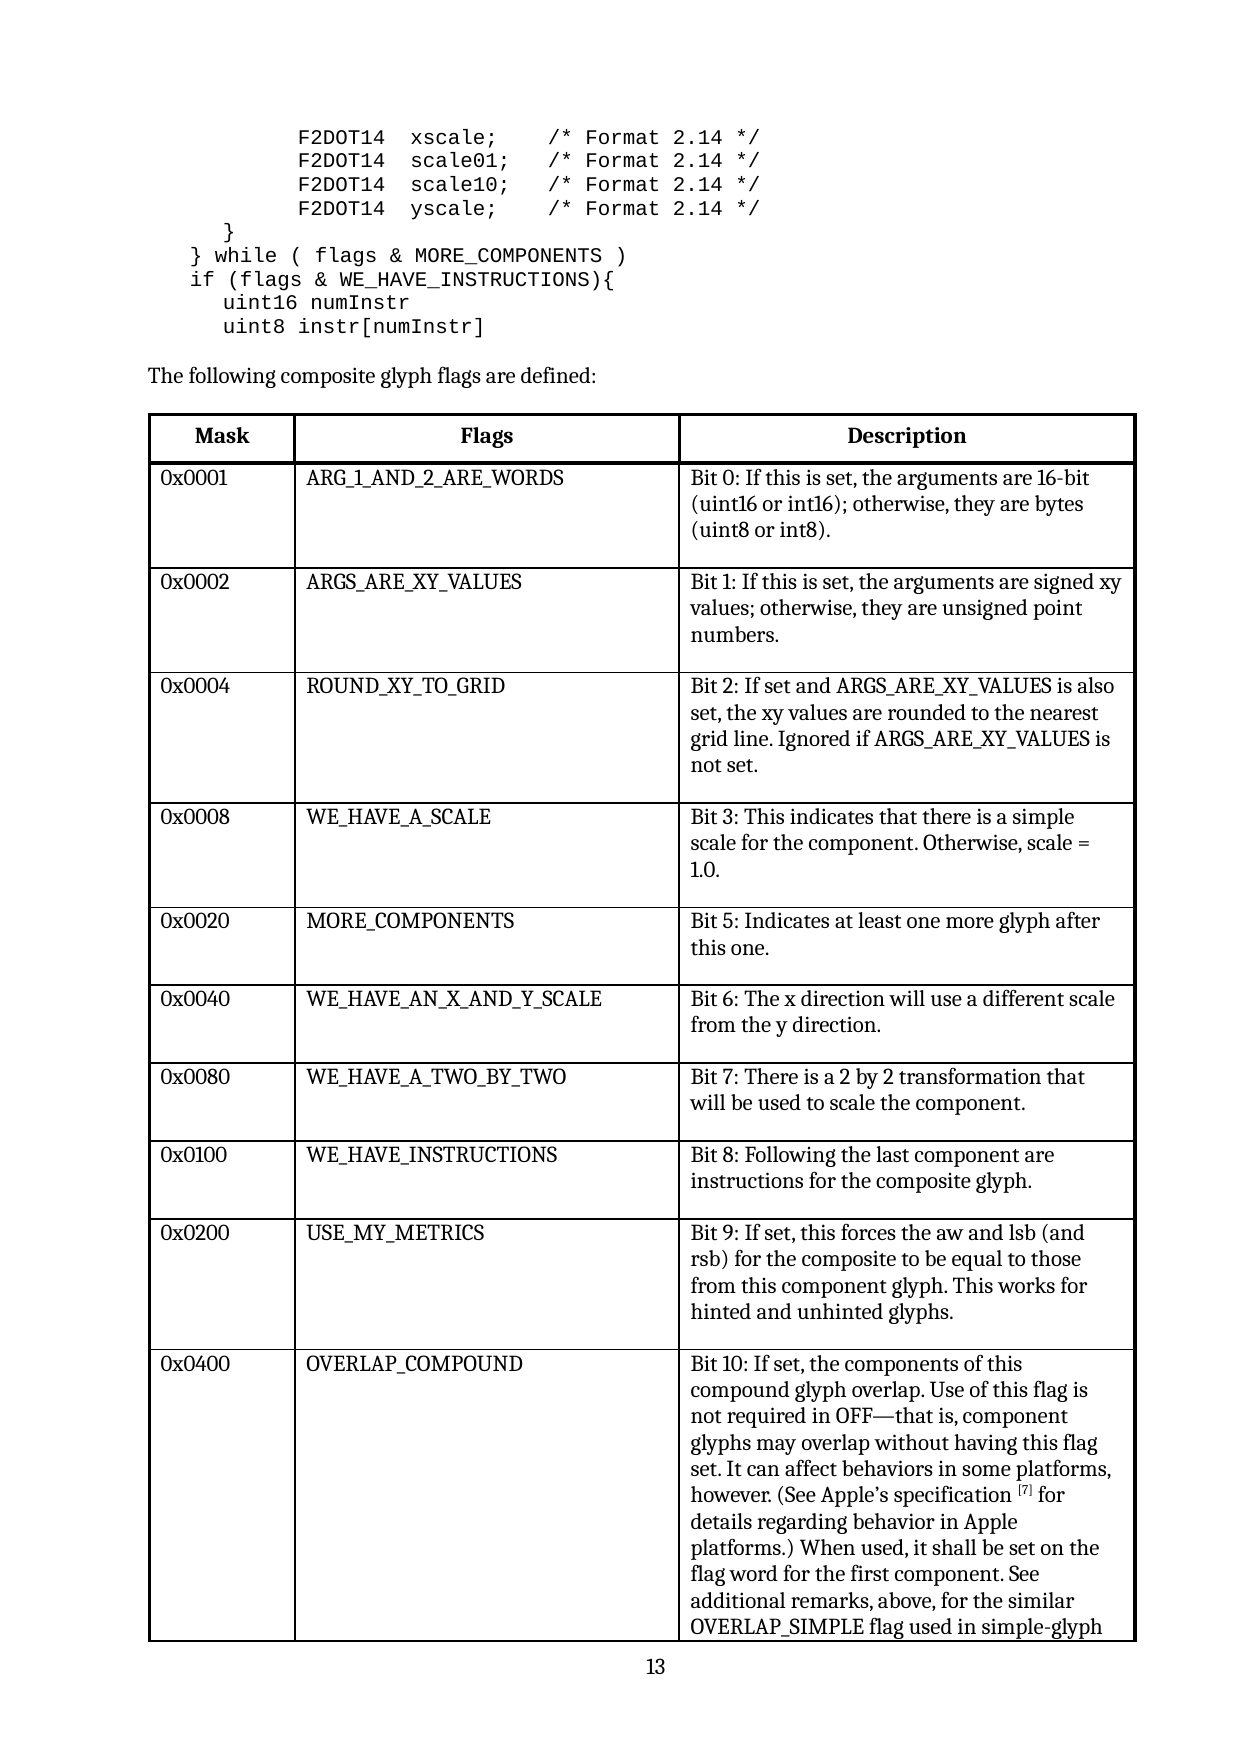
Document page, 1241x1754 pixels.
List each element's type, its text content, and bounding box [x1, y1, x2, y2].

table_cell Bit 6: The x direction will use a different scale from the y direction. [680, 986, 1133, 1062]
text } while ( flags & MORE_COMPONENTS ) [189, 245, 1163, 269]
text The following composite glyph flags are defined: [148, 363, 1163, 389]
table_cell WE_HAVE_AN_X_AND_Y_SCALE [296, 986, 678, 1062]
table_cell Bit 0: If this is set, the arguments are 16-bit (uint16 or int16); otherwise, they are bytes (uint8 or int8). [680, 465, 1133, 567]
table_header Mask [151, 416, 293, 461]
table_cell 0x0002 [151, 569, 294, 672]
text F2DOT14 scale01; /* Format 2.14 */ [189, 150, 1163, 174]
table_cell ROUND_XY_TO_GRID [296, 673, 678, 802]
text if (flags & WE_HAVE_INSTRUCTIONS){ [189, 269, 1163, 292]
table_header Flags [296, 416, 678, 461]
text uint8 instr[numInstr] [189, 316, 1163, 339]
text F2DOT14 scale10; /* Format 2.14 */ [189, 174, 1163, 198]
table_cell Bit 5: Indicates at least one more glyph after this one. [680, 908, 1133, 984]
table_cell Bit 7: There is a 2 by 2 transformation that will be used to scale the component. [680, 1064, 1133, 1140]
text F2DOT14 xscale; /* Format 2.14 */ [189, 127, 1163, 150]
table_cell 0x0004 [151, 673, 294, 802]
table_cell WE_HAVE_A_TWO_BY_TWO [296, 1064, 678, 1140]
table_cell MORE_COMPONENTS [296, 908, 678, 984]
table_cell 0x0008 [151, 804, 294, 906]
table_header Description [681, 416, 1133, 461]
table_cell ARG_1_AND_2_ARE_WORDS [296, 465, 678, 567]
table_cell ARGS_ARE_XY_VALUES [296, 569, 678, 672]
text F2DOT14 yscale; /* Format 2.14 */ [189, 198, 1163, 221]
table_cell 0x0200 [151, 1220, 294, 1349]
table_cell WE_HAVE_INSTRUCTIONS [296, 1142, 678, 1218]
table_cell 0x0040 [151, 986, 294, 1062]
table_cell 0x0080 [151, 1064, 294, 1140]
text uint16 numInstr [189, 292, 1163, 316]
table_cell USE_MY_METRICS [296, 1220, 678, 1349]
table_cell OVERLAP_COMPOUND [296, 1350, 678, 1640]
table_cell Bit 10: If set, the components of this compound glyph overlap. Use of this flag is not required in OFF—that is, component glyphs may overlap without having this flag set. It can affect behaviors in some platforms, however. (See Apple’s specification [7] for details regarding behavior in Apple platforms.) When used, it shall be set on the flag word for the first component. See additional remarks, above, for the similar OVERLAP_SIMPLE flag used in simple-glyph [680, 1350, 1133, 1640]
table_cell 0x0100 [151, 1142, 294, 1218]
table_cell Bit 8: Following the last component are instructions for the composite glyph. [680, 1142, 1133, 1218]
table_cell Bit 9: If set, this forces the aw and lsb (and rsb) for the composite to be equal to those from this component glyph. This works for hinted and unhinted glyphs. [680, 1220, 1133, 1349]
table_cell 0x0001 [151, 465, 294, 567]
table_cell Bit 1: If this is set, the arguments are signed xy values; otherwise, they are unsigned point numbers. [680, 569, 1133, 672]
table_cell 0x0400 [151, 1350, 294, 1640]
table_cell WE_HAVE_A_SCALE [296, 804, 678, 906]
table_cell Bit 3: This indicates that there is a simple scale for the component. Otherwise, scale = 1.0. [680, 804, 1133, 906]
table_cell Bit 2: If set and ARGS_ARE_XY_VALUES is also set, the xy values are rounded to the nearest grid line. Ignored if ARGS_ARE_XY_VALUES is not set. [680, 673, 1133, 802]
text } [189, 221, 1163, 245]
table_cell 0x0020 [151, 908, 294, 984]
